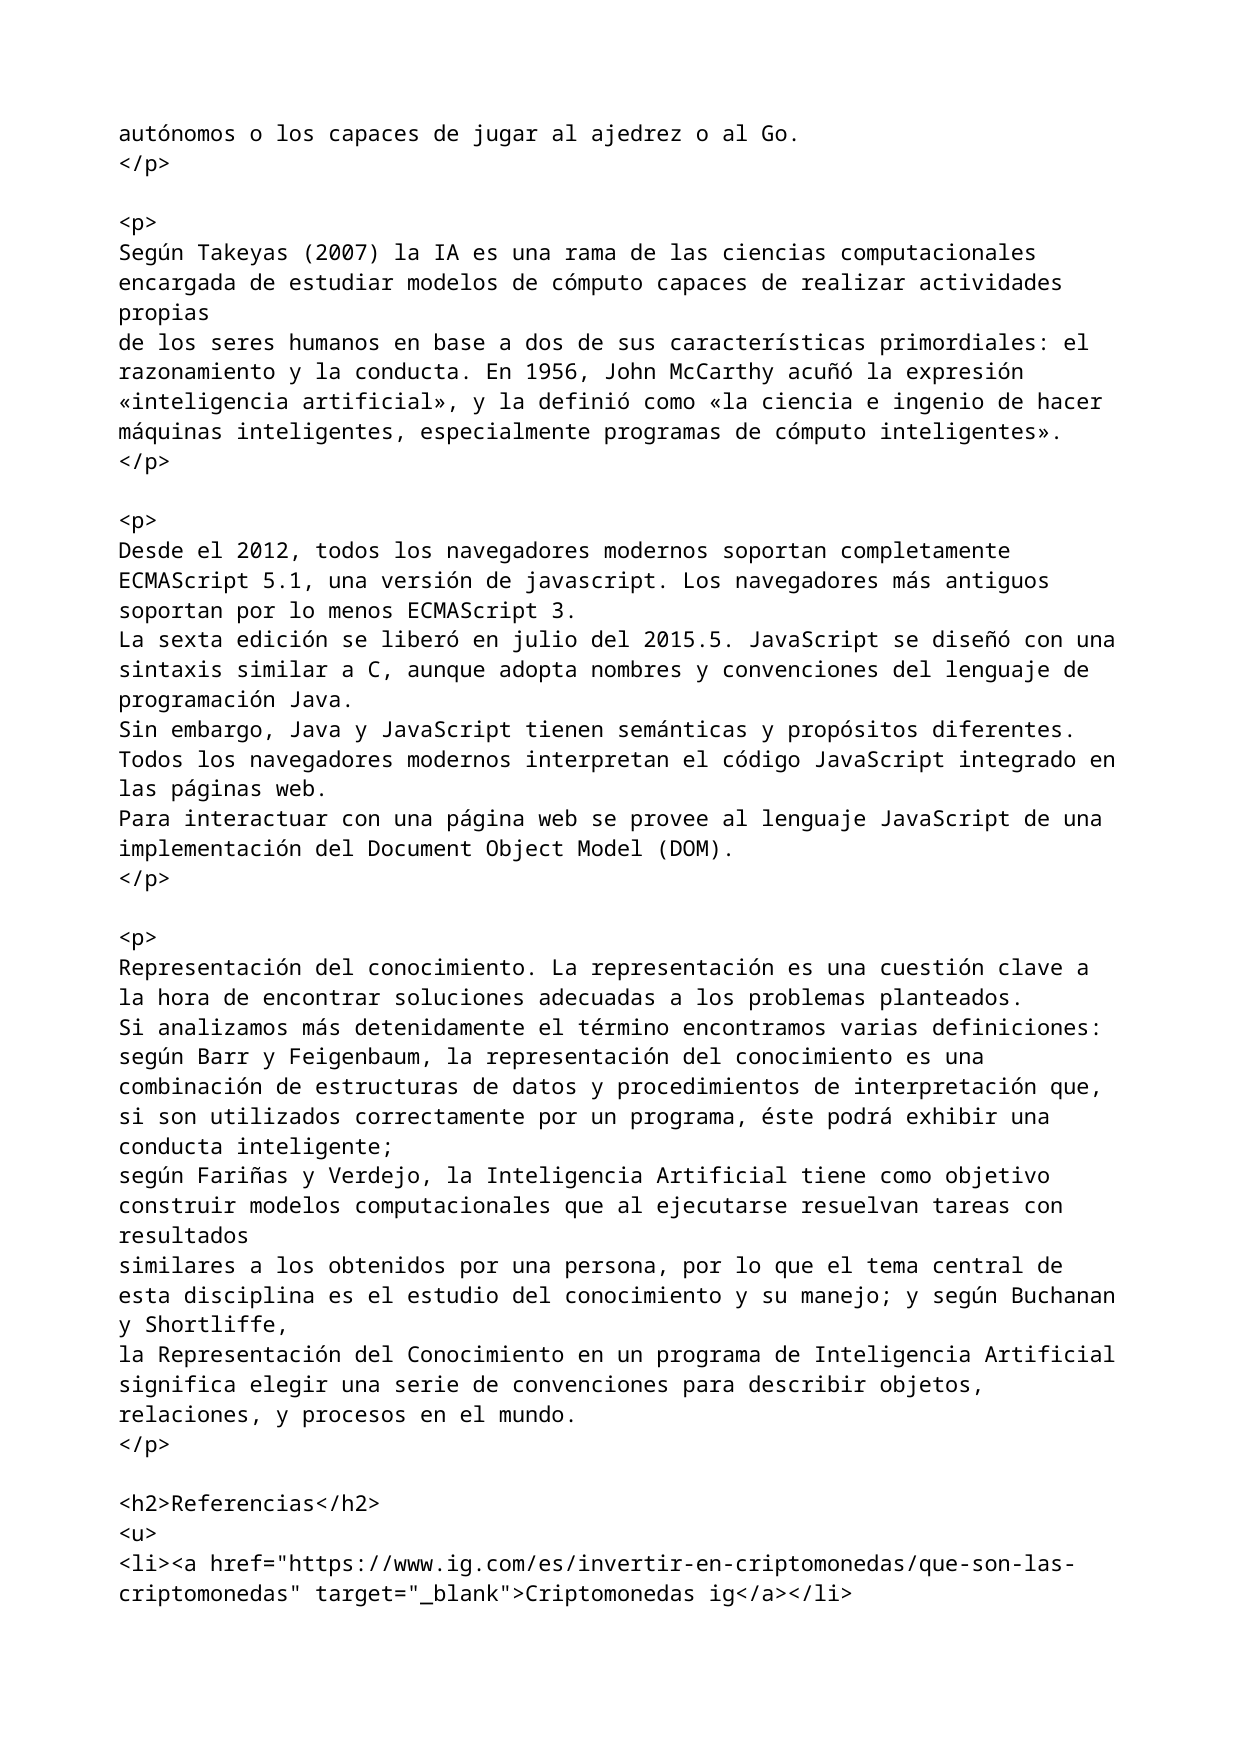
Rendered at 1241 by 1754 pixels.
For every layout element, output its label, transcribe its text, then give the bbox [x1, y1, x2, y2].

text <li><a href="https://www.ig.com/es/invertir-en-criptomonedas/que-son-las-criptomonedas" target="_blank">Criptomonedas ig</a></li> [118, 1548, 1122, 1607]
text combinación de estructuras de datos y procedimientos de interpretación que, si son utilizados correctamente por un programa, éste podrá exhibir una conducta inteligente; [118, 1071, 1122, 1161]
text </p> [118, 1429, 1122, 1458]
text <p> [118, 207, 1122, 237]
text <p> [118, 922, 1122, 952]
text Para interactuar con una página web se provee al lenguaje JavaScript de una implementación del Document Object Model (DOM). [118, 803, 1122, 863]
text </p> [118, 148, 1122, 178]
text Según Takeyas (2007) la IA es una rama de las ciencias computacionales encargada de estudiar modelos de cómputo capaces de realizar actividades propias [118, 237, 1122, 327]
text Desde el 2012, todos los navegadores modernos soportan completamente ECMAScript 5.1, una versión de javascript. Los navegadores más antiguos soportan por lo menos ECMAScript 3. [118, 535, 1122, 624]
text <p> [118, 505, 1122, 535]
text Si analizamos más detenidamente el término encontramos varias definiciones: según Barr y Feigenbaum, la representación del conocimiento es una [118, 1012, 1122, 1071]
text de los seres humanos en base a dos de sus características primordiales: el razonamiento y la conducta. En 1956, John McCarthy acuñó la expresión [118, 327, 1122, 386]
text <h2>Referencias</h2> [118, 1488, 1122, 1518]
text Representación del conocimiento. La representación es una cuestión clave a la hora de encontrar soluciones adecuadas a los problemas planteados. [118, 952, 1122, 1012]
text <u> [118, 1518, 1122, 1548]
text autónomos o los capaces de jugar al ajedrez o al Go. [118, 118, 1122, 148]
text La sexta edición se liberó en julio del 2015.5. JavaScript se diseñó con una sintaxis similar a C, aunque adopta nombres y convenciones del lenguaje de programación Java. [118, 624, 1122, 714]
text </p> [118, 863, 1122, 892]
text la Representación del Conocimiento en un programa de Inteligencia Artificial significa elegir una serie de convenciones para describir objetos, relaciones, y procesos en el mundo. [118, 1339, 1122, 1429]
text «inteligencia artificial», y la definió como «la ciencia e ingenio de hacer máquinas inteligentes, especialmente programas de cómputo inteligentes». [118, 386, 1122, 446]
text </p> [118, 446, 1122, 476]
text según Fariñas y Verdejo, la Inteligencia Artificial tiene como objetivo construir modelos computacionales que al ejecutarse resuelvan tareas con resultados [118, 1161, 1122, 1250]
text similares a los obtenidos por una persona, por lo que el tema central de esta disciplina es el estudio del conocimiento y su manejo; y según Buchanan y Shortliffe, [118, 1250, 1122, 1339]
text Sin embargo, Java y JavaScript tienen semánticas y propósitos diferentes. Todos los navegadores modernos interpretan el código JavaScript integrado en las páginas web. [118, 714, 1122, 803]
